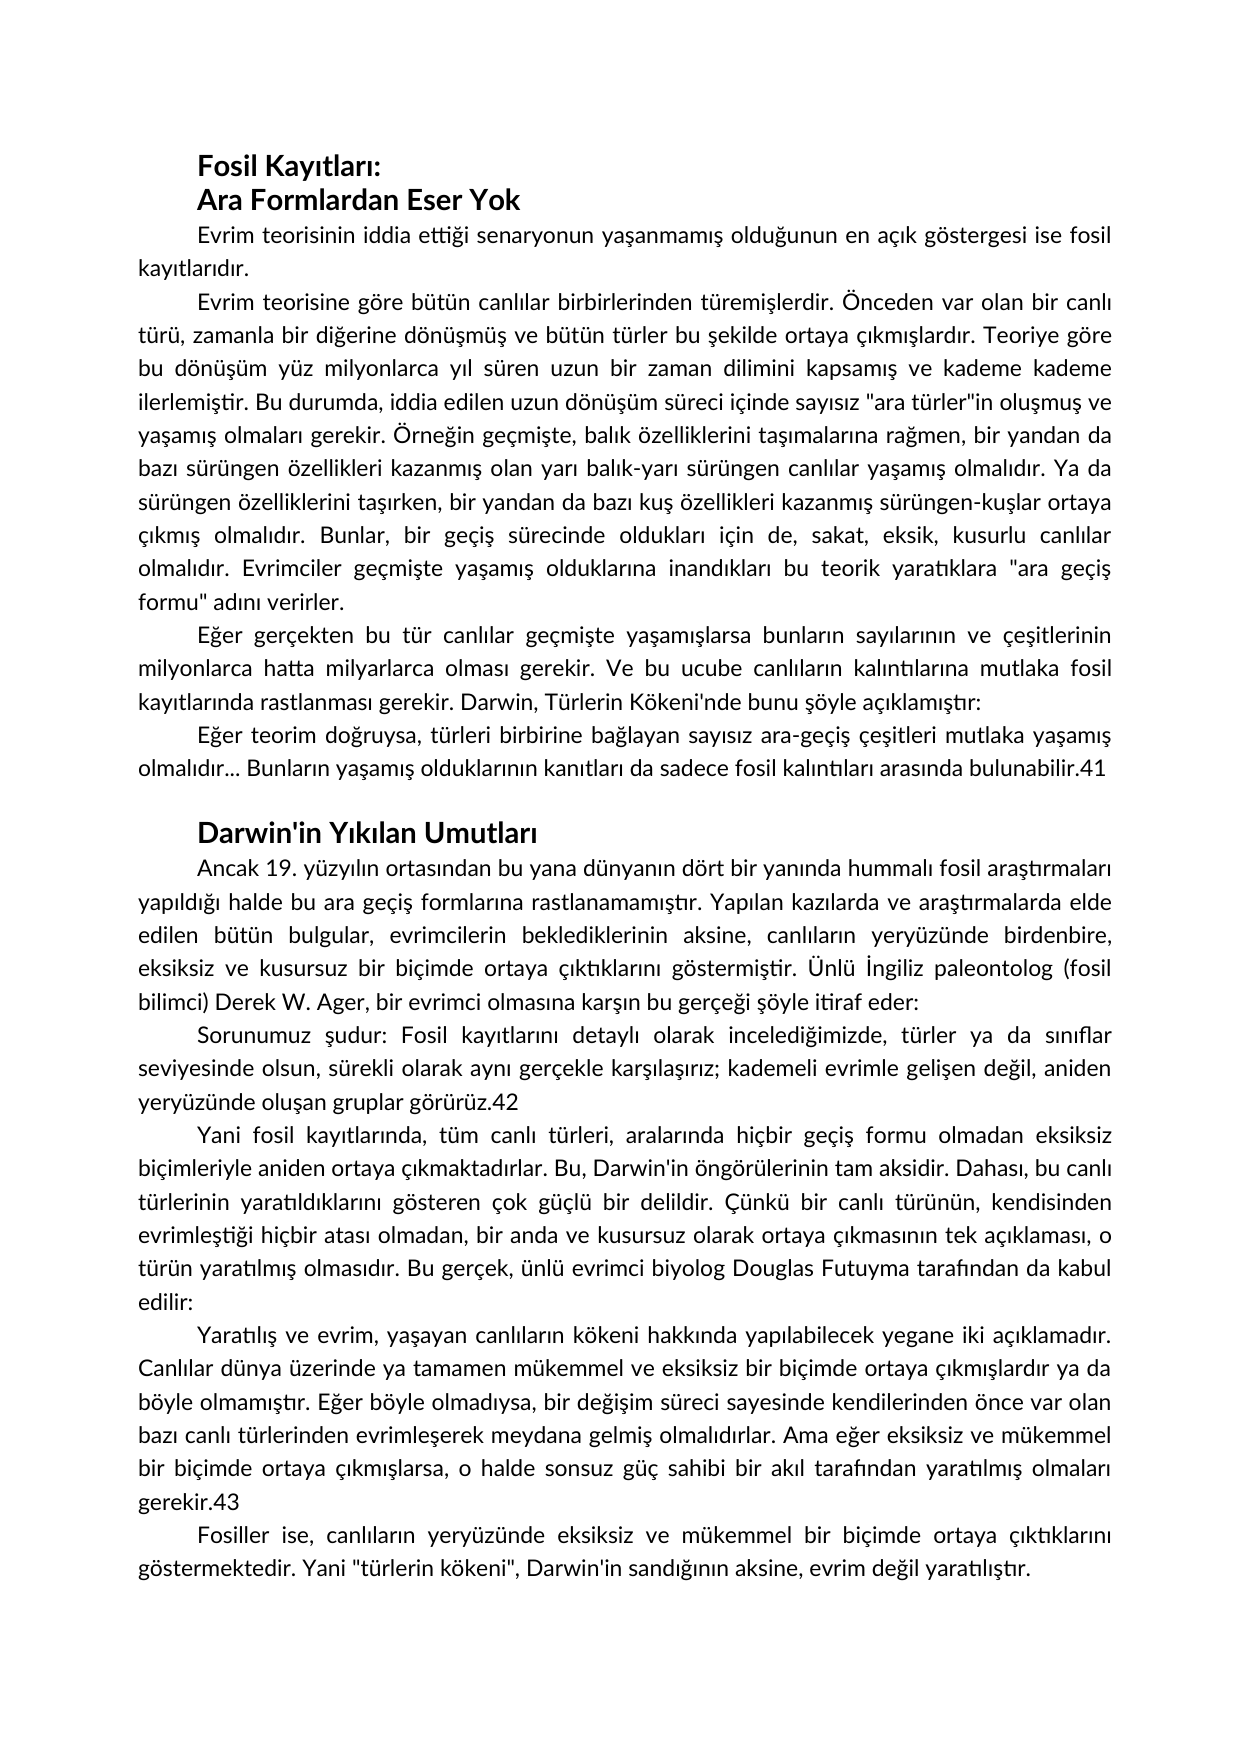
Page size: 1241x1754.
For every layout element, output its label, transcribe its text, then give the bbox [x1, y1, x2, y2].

text Yaratılış ve evrim, yaşayan canlıların kökeni hakkında yapılabilecek yegane iki açıklamadır. Canlılar dünya üzerinde ya tamamen mükemmel ve eksiksiz bir biçimde ortaya çıkmışlardır ya da böyle olmamıştır. Eğer böyle olmadıysa, bir değişim süreci sayesinde kendilerinden önce var olan bazı canlı türlerinden evrimleşerek meydana gelmiş olmalıdırlar. Ama eğer eksiksiz ve mükemmel bir biçimde ortaya çıkmışlarsa, o halde sonsuz güç sahibi bir akıl tarafından yaratılmış olmaları gerekir.43 [138, 1317, 1113, 1517]
text Darwin'in Yıkılan Umutları [138, 817, 1113, 850]
text Eğer teorim doğruysa, türleri birbirine bağlayan sayısız ara-geçiş çeşitleri mutlaka yaşamış olmalıdır... Bunların yaşamış olduklarının kanıtları da sadece fosil kalıntıları arasında bulunabilir.41 [138, 717, 1113, 783]
text Evrim teorisine göre bütün canlılar birbirlerinden türemişlerdir. Önceden var olan bir canlı türü, zamanla bir diğerine dönüşmüş ve bütün türler bu şekilde ortaya çıkmışlardır. Teoriye göre bu dönüşüm yüz milyonlarca yıl süren uzun bir zaman dilimini kapsamış ve kademe kademe ilerlemiştir. Bu durumda, iddia edilen uzun dönüşüm süreci içinde sayısız "ara türler"in oluşmuş ve yaşamış olmaları gerekir. Örneğin geçmişte, balık özelliklerini taşımalarına rağmen, bir yandan da bazı sürüngen özellikleri kazanmış olan yarı balık-yarı sürüngen canlılar yaşamış olmalıdır. Ya da sürüngen özelliklerini taşırken, bir yandan da bazı kuş özellikleri kazanmış sürüngen-kuşlar ortaya çıkmış olmalıdır. Bunlar, bir geçiş sürecinde oldukları için de, sakat, eksik, kusurlu canlılar olmalıdır. Evrimciler geçmişte yaşamış olduklarına inandıkları bu teorik yaratıklara "ara geçiş formu" adını verirler. [138, 283, 1113, 617]
text Fosiller ise, canlıların yeryüzünde eksiksiz ve mükemmel bir biçimde ortaya çıktıklarını göstermektedir. Yani "türlerin kökeni", Darwin'in sandığının aksine, evrim değil yaratılıştır. [138, 1517, 1113, 1583]
text Sorunumuz şudur: Fosil kayıtlarını detaylı olarak incelediğimizde, türler ya da sınıflar seviyesinde olsun, sürekli olarak aynı gerçekle karşılaşırız; kademeli evrimle gelişen değil, aniden yeryüzünde oluşan gruplar görürüz.42 [138, 1017, 1113, 1117]
text Evrim teorisinin iddia ettiği senaryonun yaşanmamış olduğunun en açık göstergesi ise fosil kayıtlarıdır. [138, 217, 1113, 283]
text Fosil Kayıtları: [138, 150, 1113, 183]
text Ara Formlardan Eser Yok [138, 183, 1113, 217]
text Yani fosil kayıtlarında, tüm canlı türleri, aralarında hiçbir geçiş formu olmadan eksiksiz biçimleriyle aniden ortaya çıkmaktadırlar. Bu, Darwin'in öngörülerinin tam aksidir. Dahası, bu canlı türlerinin yaratıldıklarını gösteren çok güçlü bir delildir. Çünkü bir canlı türünün, kendisinden evrimleştiği hiçbir atası olmadan, bir anda ve kusursuz olarak ortaya çıkmasının tek açıklaması, o türün yaratılmış olmasıdır. Bu gerçek, ünlü evrimci biyolog Douglas Futuyma tarafından da kabul edilir: [138, 1117, 1113, 1317]
text Eğer gerçekten bu tür canlılar geçmişte yaşamışlarsa bunların sayılarının ve çeşitlerinin milyonlarca hatta milyarlarca olması gerekir. Ve bu ucube canlıların kalıntılarına mutlaka fosil kayıtlarında rastlanması gerekir. Darwin, Türlerin Kökeni'nde bunu şöyle açıklamıştır: [138, 617, 1113, 717]
text Ancak 19. yüzyılın ortasından bu yana dünyanın dört bir yanında hummalı fosil araştırmaları yapıldığı halde bu ara geçiş formlarına rastlanamamıştır. Yapılan kazılarda ve araştırmalarda elde edilen bütün bulgular, evrimcilerin beklediklerinin aksine, canlıların yeryüzünde birdenbire, eksiksiz ve kusursuz bir biçimde ortaya çıktıklarını göstermiştir. Ünlü İngiliz paleontolog (fosil bilimci) Derek W. Ager, bir evrimci olmasına karşın bu gerçeği şöyle itiraf eder: [138, 850, 1113, 1017]
